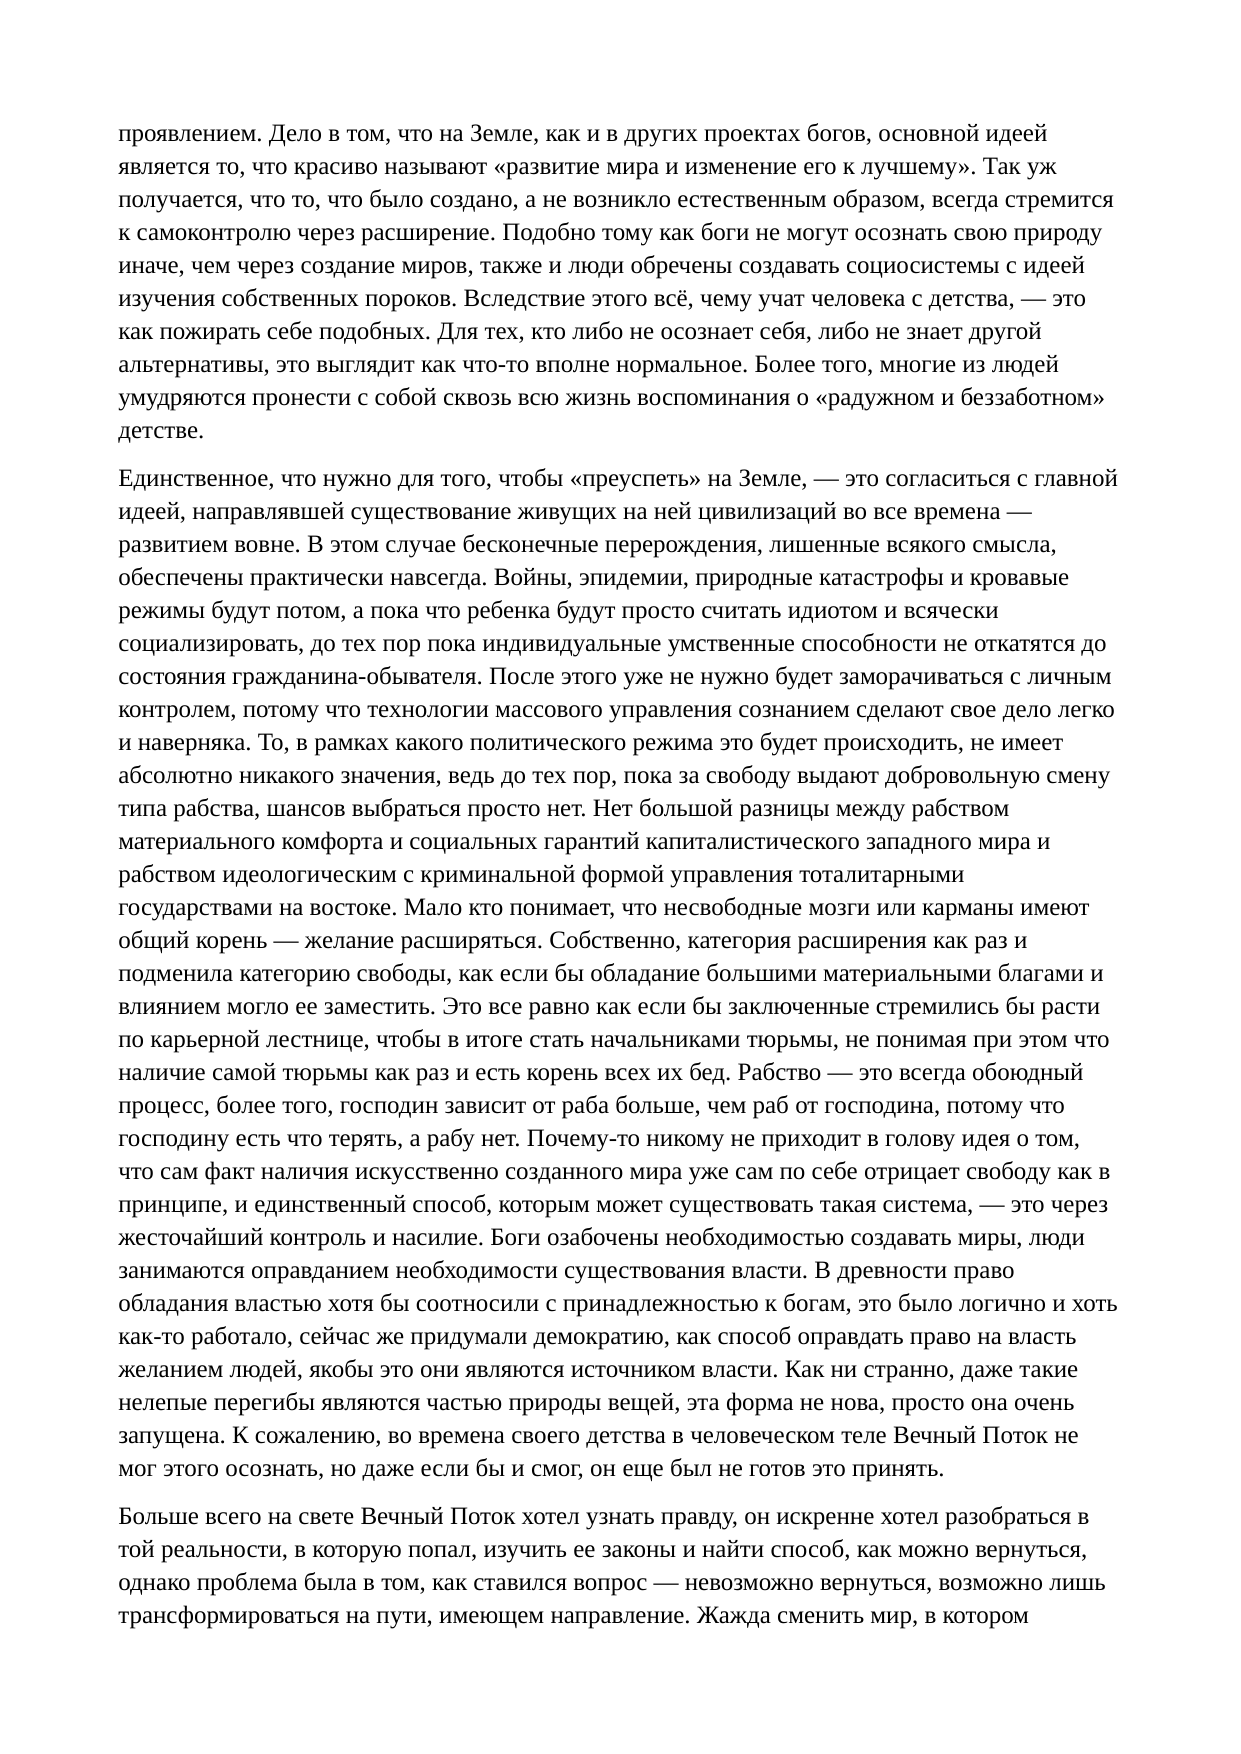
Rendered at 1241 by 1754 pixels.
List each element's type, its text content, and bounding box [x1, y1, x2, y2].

text Единственное, что нужно для того, чтобы «преуспеть» на Земле, — это согласиться с главной идеей, направлявшей существование живущих на ней цивилизаций во все времена — развитием вовне. В этом случае бесконечные перерождения, лишенные всякого смысла, обеспечены практически навсегда. Войны, эпидемии, природные катастрофы и кровавые режимы будут потом, а пока что ребенка будут просто считать идиотом и всячески социализировать, до тех пор пока индивидуальные умственные способности не откатятся до состояния гражданина-обывателя. После этого уже не нужно будет заморачиваться с личным контролем, потому что технологии массового управления сознанием сделают свое дело легко и наверняка. То, в рамках какого политического режима это будет происходить, не имеет абсолютно никакого значения, ведь до тех пор, пока за свободу выдают добровольную смену типа рабства, шансов выбраться просто нет. Нет большой разницы между рабством материального комфорта и социальных гарантий капиталистического западного мира и рабством идеологическим с криминальной формой управления тоталитарными государствами на востоке. Мало кто понимает, что несвободные мозги или карманы имеют общий корень — желание расширяться. Собственно, категория расширения как раз и подменила категорию свободы, как если бы обладание большими материальными благами и влиянием могло ее заместить. Это все равно как если бы заключенные стремились бы расти по карьерной лестнице, чтобы в итоге стать начальниками тюрьмы, не понимая при этом что наличие самой тюрьмы как раз и есть корень всех их бед. Рабство — это всегда обоюдный процесс, более того, господин зависит от раба больше, чем раб от господина, потому что господину есть что терять, а рабу нет. Почему-то никому не приходит в голову идея о том, что сам факт наличия искусственно созданного мира уже сам по себе отрицает свободу как в принципе, и единственный способ, которым может существовать такая система, — это через жесточайший контроль и насилие. Боги озабочены необходимостью создавать миры, люди занимаются оправданием необходимости существования власти. В древности право обладания властью хотя бы соотносили с принадлежностью к богам, это было логично и хоть как-то работало, сейчас же придумали демократию, как способ оправдать право на власть желанием людей, якобы это они являются источником власти. Как ни странно, даже такие нелепые перегибы являются частью природы вещей, эта форма не нова, просто она очень запущена. К сожалению, во времена своего детства в человеческом теле Вечный Поток не мог этого осознать, но даже если бы и смог, он еще был не готов это принять. [118, 463, 1122, 1482]
text Больше всего на свете Вечный Поток хотел узнать правду, он искренне хотел разобраться в той реальности, в которую попал, изучить ее законы и найти способ, как можно вернуться, однако проблема была в том, как ставился вопрос — невозможно вернуться, возможно лишь трансформироваться на пути, имеющем направление. Жажда сменить мир, в котором [118, 1501, 1122, 1629]
text проявлением. Дело в том, что на Земле, как и в других проектах богов, основной идеей является то, что красиво называют «развитие мира и изменение его к лучшему». Так уж получается, что то, что было создано, а не возникло естественным образом, всегда стремится к самоконтролю через расширение. Подобно тому как боги не могут осознать свою природу иначе, чем через создание миров, также и люди обречены создавать социосистемы с идеей изучения собственных пороков. Вследствие этого всё, чему учат человека с детства, — это как пожирать себе подобных. Для тех, кто либо не осознает себя, либо не знает другой альтернативы, это выглядит как что-то вполне нормальное. Более того, многие из людей умудряются пронести с собой сквозь всю жизнь воспоминания о «радужном и беззаботном» детстве. [118, 118, 1122, 444]
